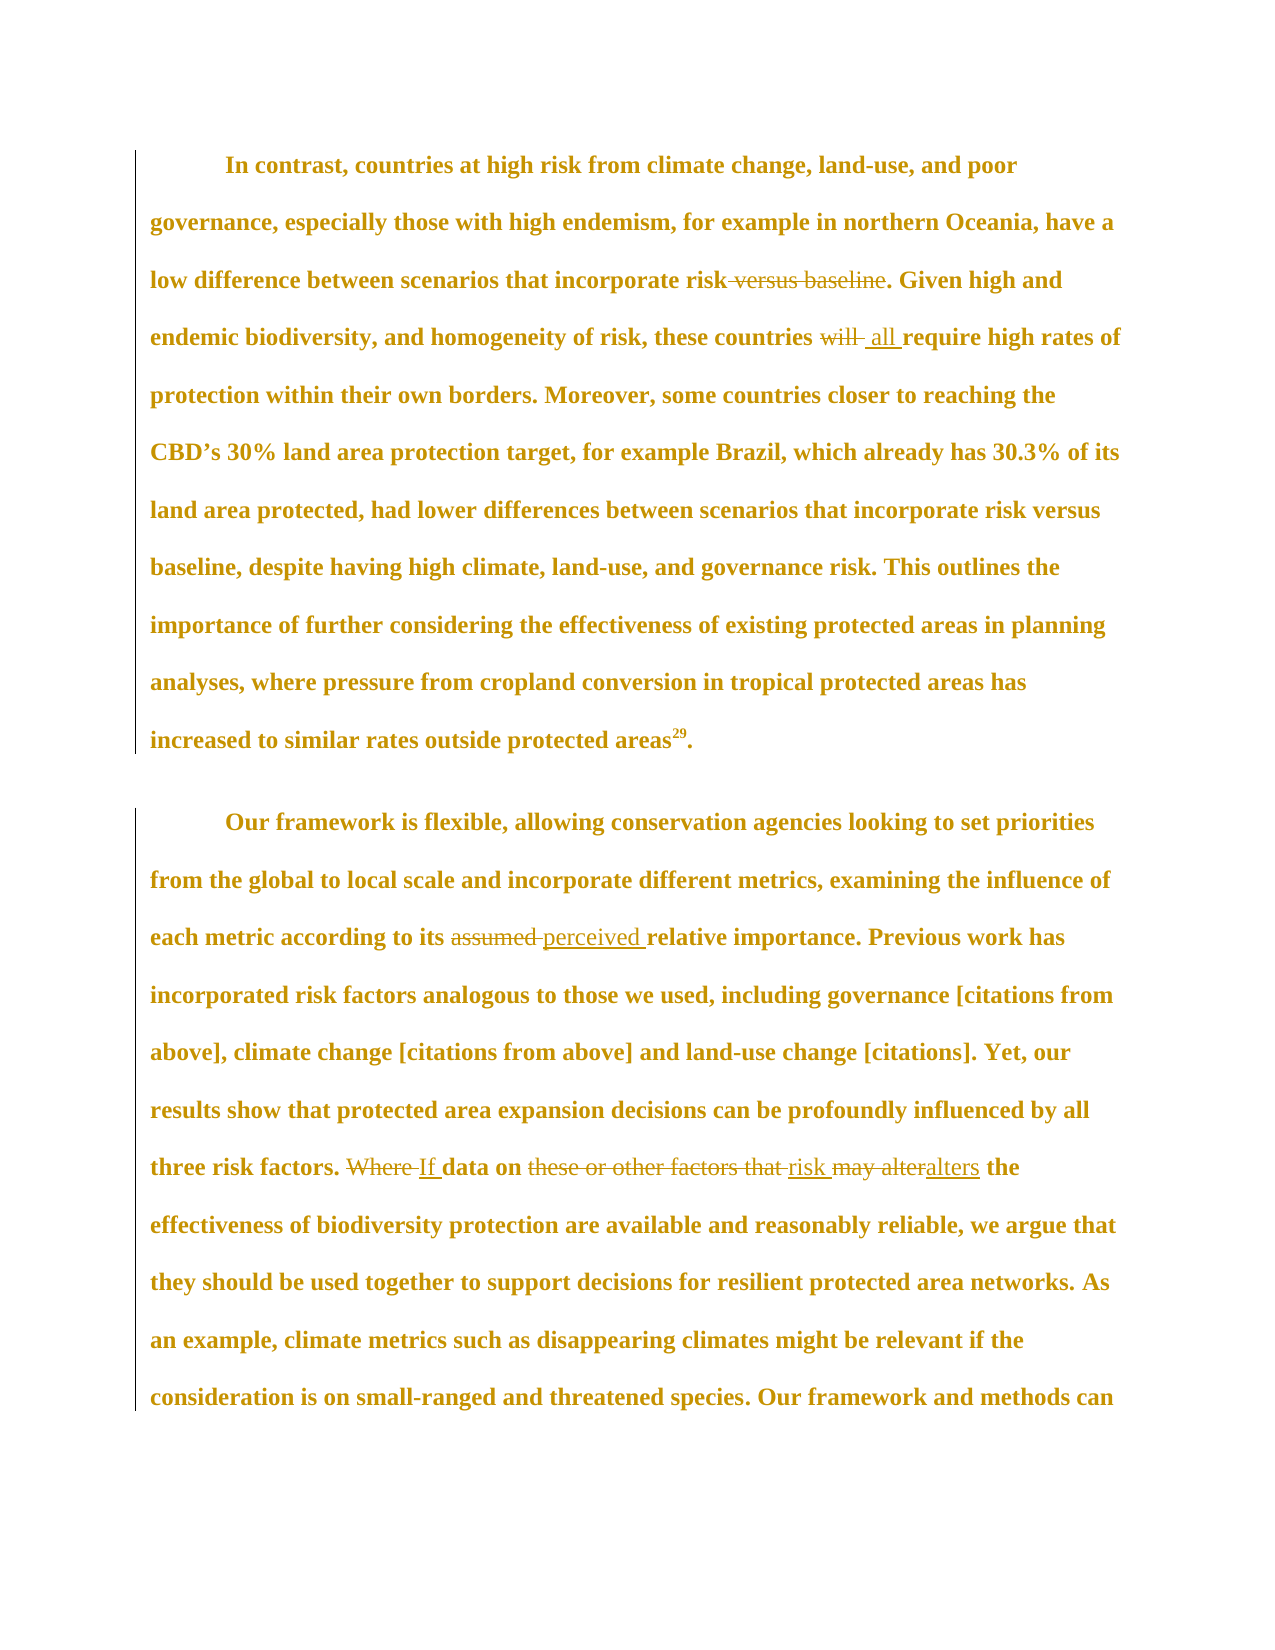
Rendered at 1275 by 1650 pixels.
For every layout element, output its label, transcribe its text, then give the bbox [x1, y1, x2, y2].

text In contrast, countries at high risk from climate change, land-use, and poor governance, especially those with high endemism, for example in northern Oceania, have a low difference between scenarios that incorporate risk. Given high and endemic biodiversity, and homogeneity of risk, these countries all require high rates of protection within their own borders. Moreover, some countries closer to reaching the CBD’s 30% land area protection target, for example Brazil, which already has 30.3% of its land area protected, had lower differences between scenarios that incorporate risk versus baseline, despite having high climate, land-use, and governance risk. This outlines the importance of further considering the effectiveness of existing protected areas in planning analyses, where pressure from cropland conversion in tropical protected areas has increased to similar rates outside protected areas29. [150, 150, 1125, 754]
text Our framework is flexible, allowing conservation agencies looking to set priorities from the global to local scale and incorporate different metrics, examining the influence of each metric according to its perceived relative importance. Previous work has incorporated risk factors analogous to those we used, including governance [citations from above], climate change [citations from above] and land-use change [citations]. Yet, our results show that protected area expansion decisions can be profoundly influenced by all three risk factors. If data on risk alters the effectiveness of biodiversity protection are available and reasonably reliable, we argue that they should be used together to support decisions for resilient protected area networks. As an example, climate metrics such as disappearing climates might be relevant if the consideration is on small-ranged and threatened species. Our framework and methods can allow management agencies to do so, and also explore the influence of individual parameters on decisions. [150, 807, 1125, 1411]
